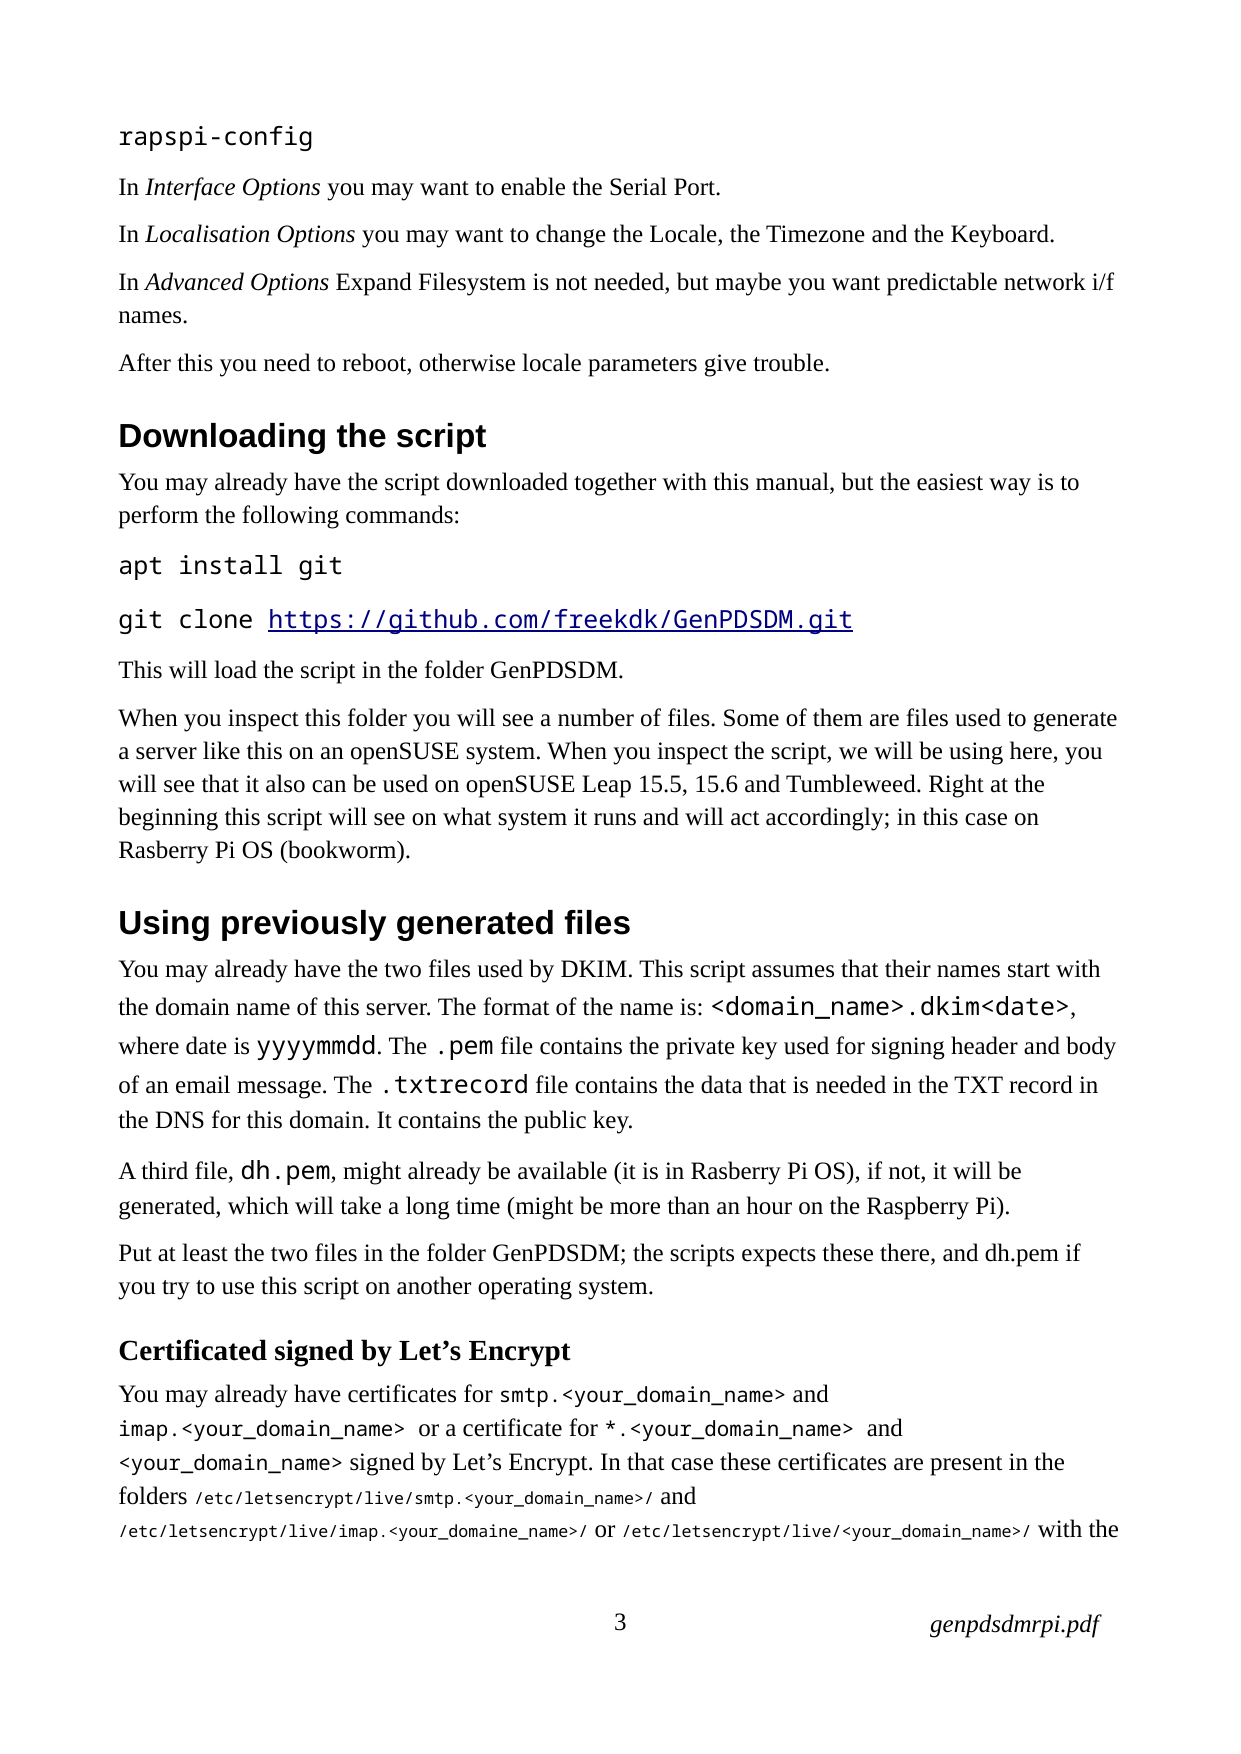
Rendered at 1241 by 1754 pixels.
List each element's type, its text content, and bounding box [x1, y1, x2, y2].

text You may already have the script downloaded together with this manual, but the easiest way is to perform the following commands: [118, 467, 1122, 529]
text This will load the script in the folder GenPDSDM. [118, 655, 1122, 684]
text In Advanced Options Expand Filesystem is not needed, but maybe you want predictable network i/f names. [118, 267, 1122, 329]
text When you inspect this folder you will see a number of files. Some of them are files used to generate a server like this on an openSUSE system. When you inspect the script, we will be using here, you will see that it also can be used on openSUSE Leap 15.5, 15.6 and Tumbleweed. Right at the beginning this script will see on what system it runs and will act accordingly; in this case on Rasberry Pi OS (bookworm). [118, 703, 1122, 864]
text Put at least the two files in the folder GenPDSDM; the scripts expects these there, and dh.pem if you try to use this script on another operating system. [118, 1238, 1122, 1300]
text You may already have certificates for smtp.<your_domain_name> and imap.<your_domain_name> or a certificate for *.<your_domain_name> and <your_domain_name> signed by Let’s Encrypt. In that case these certificates are present in the folders /etc/letsencrypt/live/smtp.<your_domain_name>/ and /etc/letsencrypt/live/imap.<your_domaine_name>/ or /etc/letsencrypt/live/<your_domain_name>/ with the [118, 1379, 1122, 1543]
subtitle Using previously generated files [118, 903, 1122, 942]
text In Interface Options you may want to enable the Serial Port. [118, 172, 1122, 201]
text In Localisation Options you may want to change the Locale, the Timezone and the Keyboard. [118, 219, 1122, 248]
text After this you need to reboot, otherwise locale parameters give trouble. [118, 348, 1122, 376]
text git clone https://github.com/freekdk/GenPDSDM.git [118, 601, 1122, 636]
text rapspi-config [118, 118, 1122, 152]
subtitle Downloading the script [118, 416, 1122, 454]
text You may already have the two files used by DKIM. This script assumes that their names start with the domain name of this server. The format of the name is: <domain_name>.dkim<date>, where date is yyyymmdd. The .pem file contains the private key used for signing header and body of an email message. The .txtrecord file contains the data that is needed in the TXT record in the DNS for this domain. It contains the public key. [118, 954, 1122, 1133]
text A third file, dh.pem, might already be available (it is in Rasberry Pi OS), if not, it will be generated, which will take a long time (might be more than an hour on the Raspberry Pi). [118, 1152, 1122, 1219]
subtitle Certificated signed by Let’s Encrypt [118, 1333, 1122, 1367]
text apt install git [118, 548, 1122, 582]
